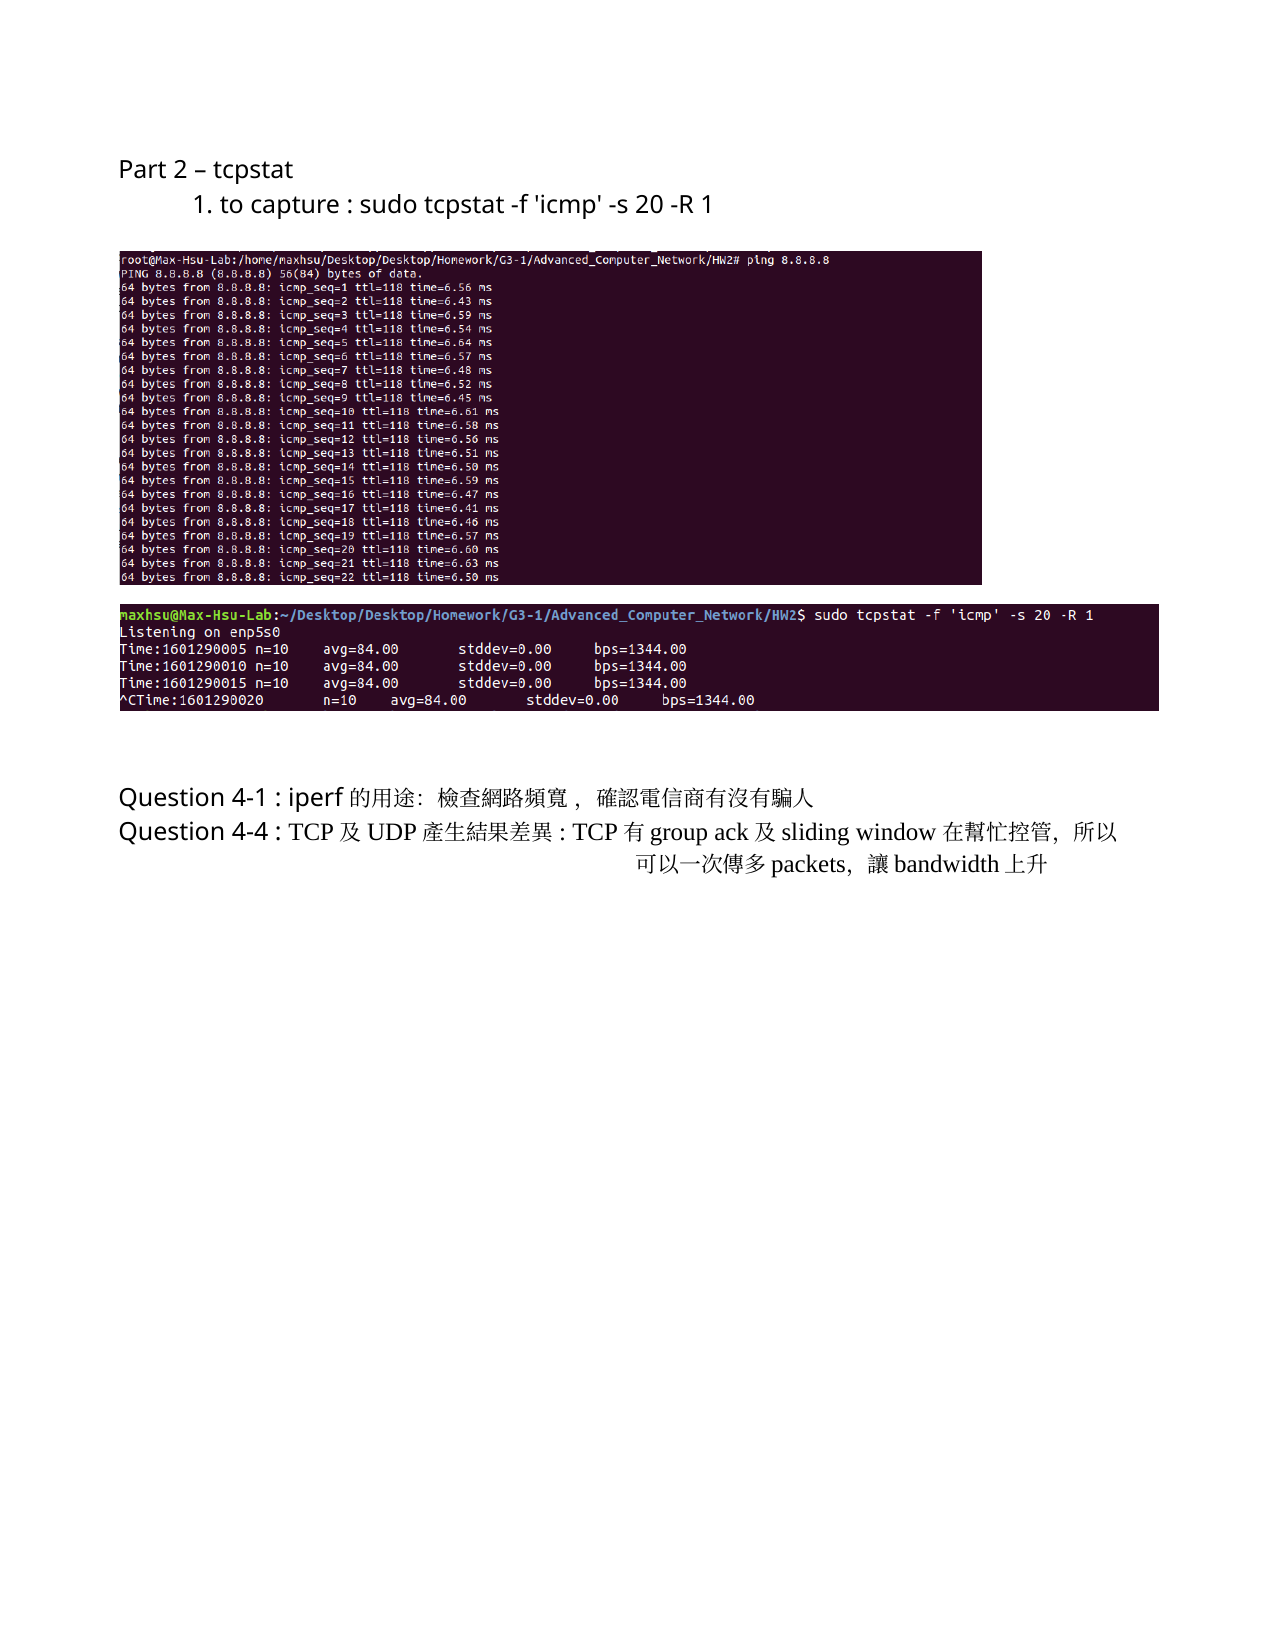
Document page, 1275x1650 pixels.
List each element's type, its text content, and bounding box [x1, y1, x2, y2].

picture [119, 251, 982, 585]
text 1. to capture : sudo tcpstat -f 'icmp' -s 20 -R 1 [118, 186, 1157, 220]
text Question 4-1 : iperf 的用途：檢查網路頻寬 ，確認電信商有沒有騙人 [118, 779, 1157, 813]
picture [120, 604, 1159, 711]
text Part 2 – tcpstat [118, 152, 1157, 186]
text Question 4-4 : TCP 及 UDP 產生結果差異 : TCP 有group ack及 sliding window 在幫忙控管，所以 可以一次傳多packets，讓bandwidth上升 [118, 813, 1157, 879]
